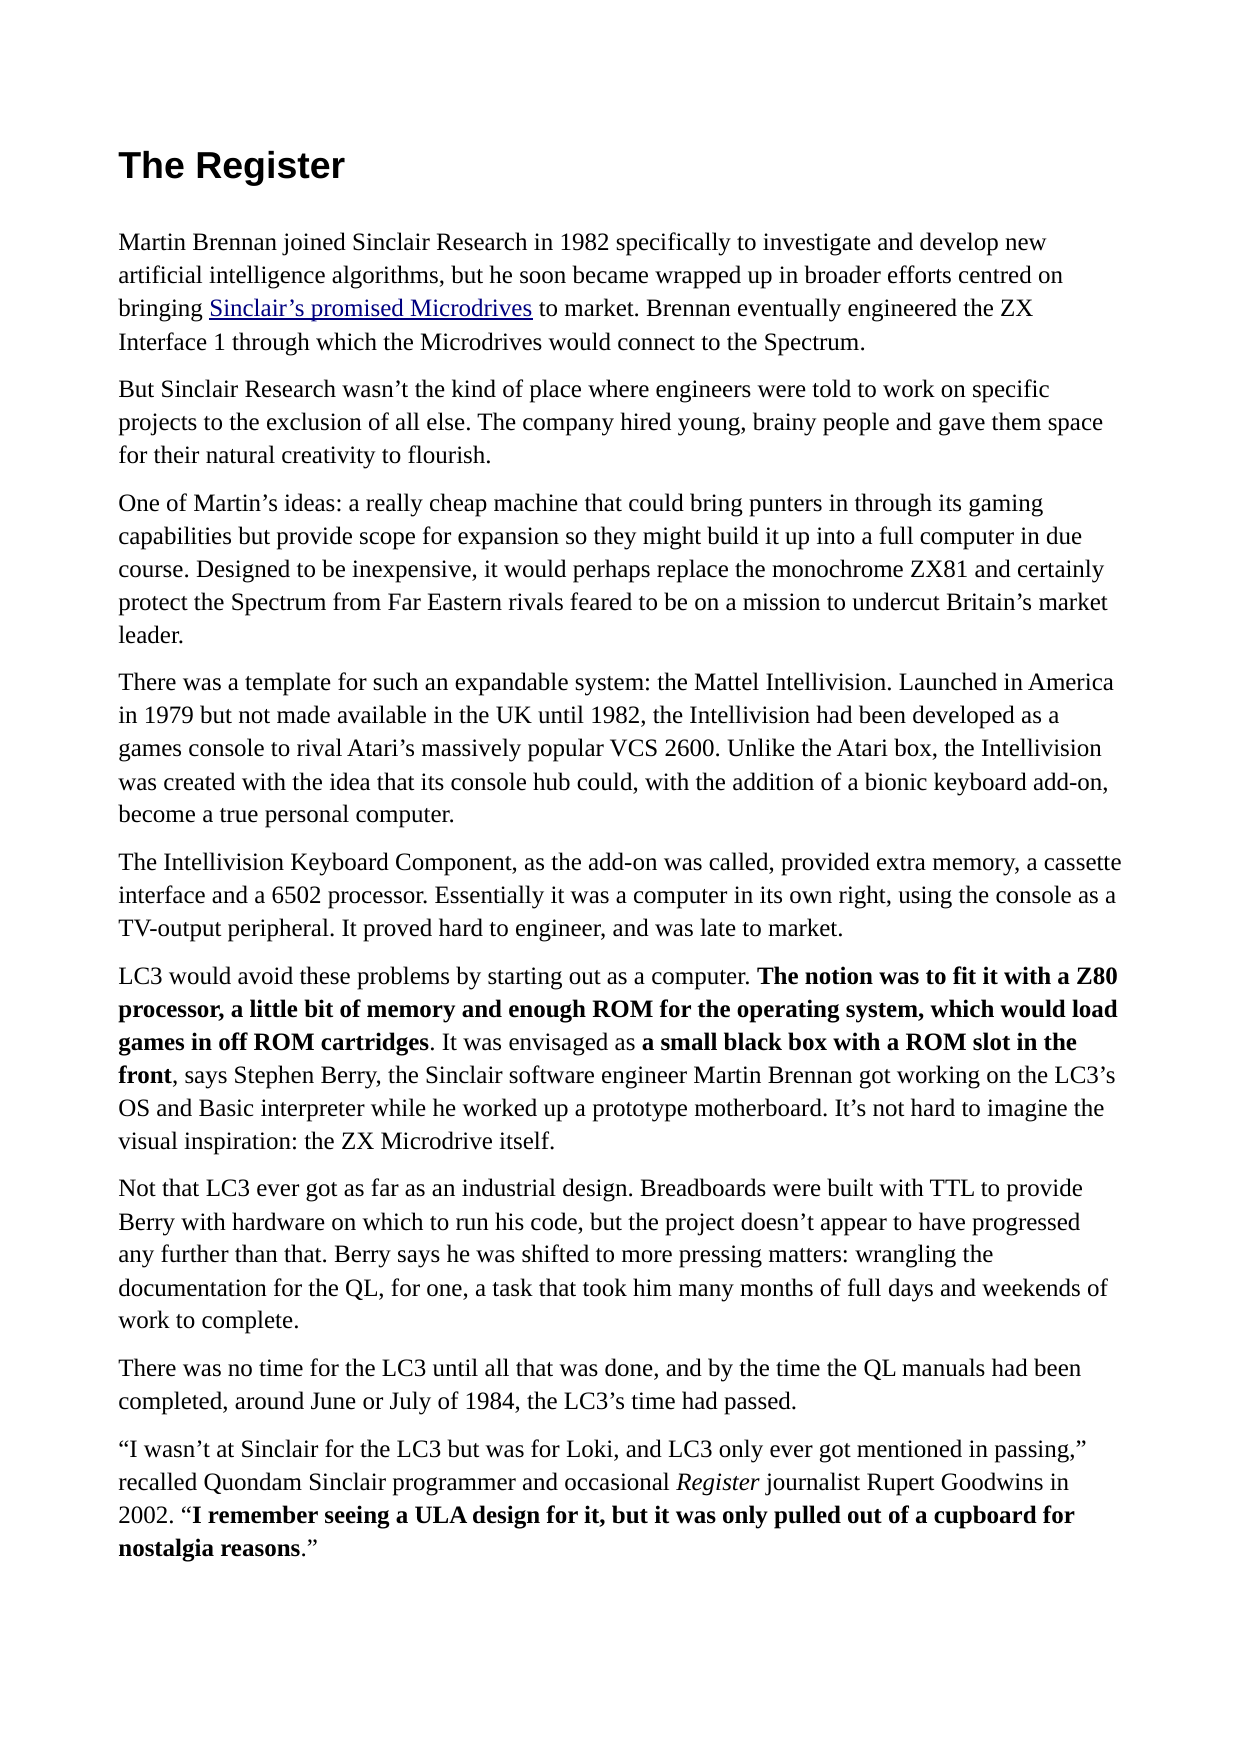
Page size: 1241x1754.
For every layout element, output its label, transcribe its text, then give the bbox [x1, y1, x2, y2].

text “I wasn’t at Sinclair for the LC3 but was for Loki, and LC3 only ever got mentioned in passing,” recalled Quondam Sinclair programmer and occasional Register journalist Rupert Goodwins in 2002. “I remember seeing a ULA design for it, but it was only pulled out of a cupboard for nostalgia reasons.” [118, 1434, 1122, 1562]
text Martin Brennan joined Sinclair Research in 1982 specifically to investigate and develop new artificial intelligence algorithms, but he soon became wrapped up in broader efforts centred on bringing Sinclair’s promised Microdrives to market. Brennan eventually engineered the ZX Interface 1 through which the Microdrives would connect to the Spectrum. [118, 227, 1122, 355]
text The Intellivision Keyboard Component, as the add-on was called, provided extra memory, a cassette interface and a 6502 processor. Essentially it was a computer in its own right, using the console as a TV-output peripheral. It proved hard to engineer, and was late to market. [118, 847, 1122, 942]
text There was a template for such an expandable system: the Mattel Intellivision. Launched in America in 1979 but not made available in the UK until 1982, the Intellivision had been developed as a games console to rival Atari’s massively popular VCS 2600. Unlike the Atari box, the Intellivision was created with the idea that its console hub could, with the addition of a bionic keyboard add-on, become a true personal computer. [118, 667, 1122, 828]
text One of Martin’s ideas: a really cheap machine that could bring punters in through its gaming capabilities but provide scope for expansion so they might build it up into a full computer in due course. Designed to be inexpensive, it would perhaps replace the monochrome ZX81 and certainly protect the Spectrum from Far Eastern rivals feared to be on a mission to undercut Britain’s market leader. [118, 488, 1122, 649]
text LC3 would avoid these problems by starting out as a computer. The notion was to fit it with a Z80 processor, a little bit of memory and enough ROM for the operating system, which would load games in off ROM cartridges. It was envisaged as a small black box with a ROM slot in the front, says Stephen Berry, the Sinclair software engineer Martin Brennan got working on the LC3’s OS and Basic interpreter while he worked up a prototype motherboard. It’s not hard to imagine the visual inspiration: the ZX Microdrive itself. [118, 961, 1122, 1155]
text Not that LC3 ever got as far as an industrial design. Breadboards were built with TTL to provide Berry with hardware on which to run his code, but the project doesn’t appear to have progressed any further than that. Berry says he was shifted to more pressing matters: wrangling the documentation for the QL, for one, a task that took him many months of full days and weekends of work to complete. [118, 1173, 1122, 1334]
text There was no time for the LC3 until all that was done, and by the time the QL manuals had been completed, around June or July of 1984, the LC3’s time had passed. [118, 1353, 1122, 1415]
text But Sinclair Research wasn’t the kind of place where engineers were told to work on specific projects to the exclusion of all else. The company hired young, brainy people and gave them space for their natural creativity to flourish. [118, 374, 1122, 469]
subtitle The Register [118, 143, 1122, 186]
